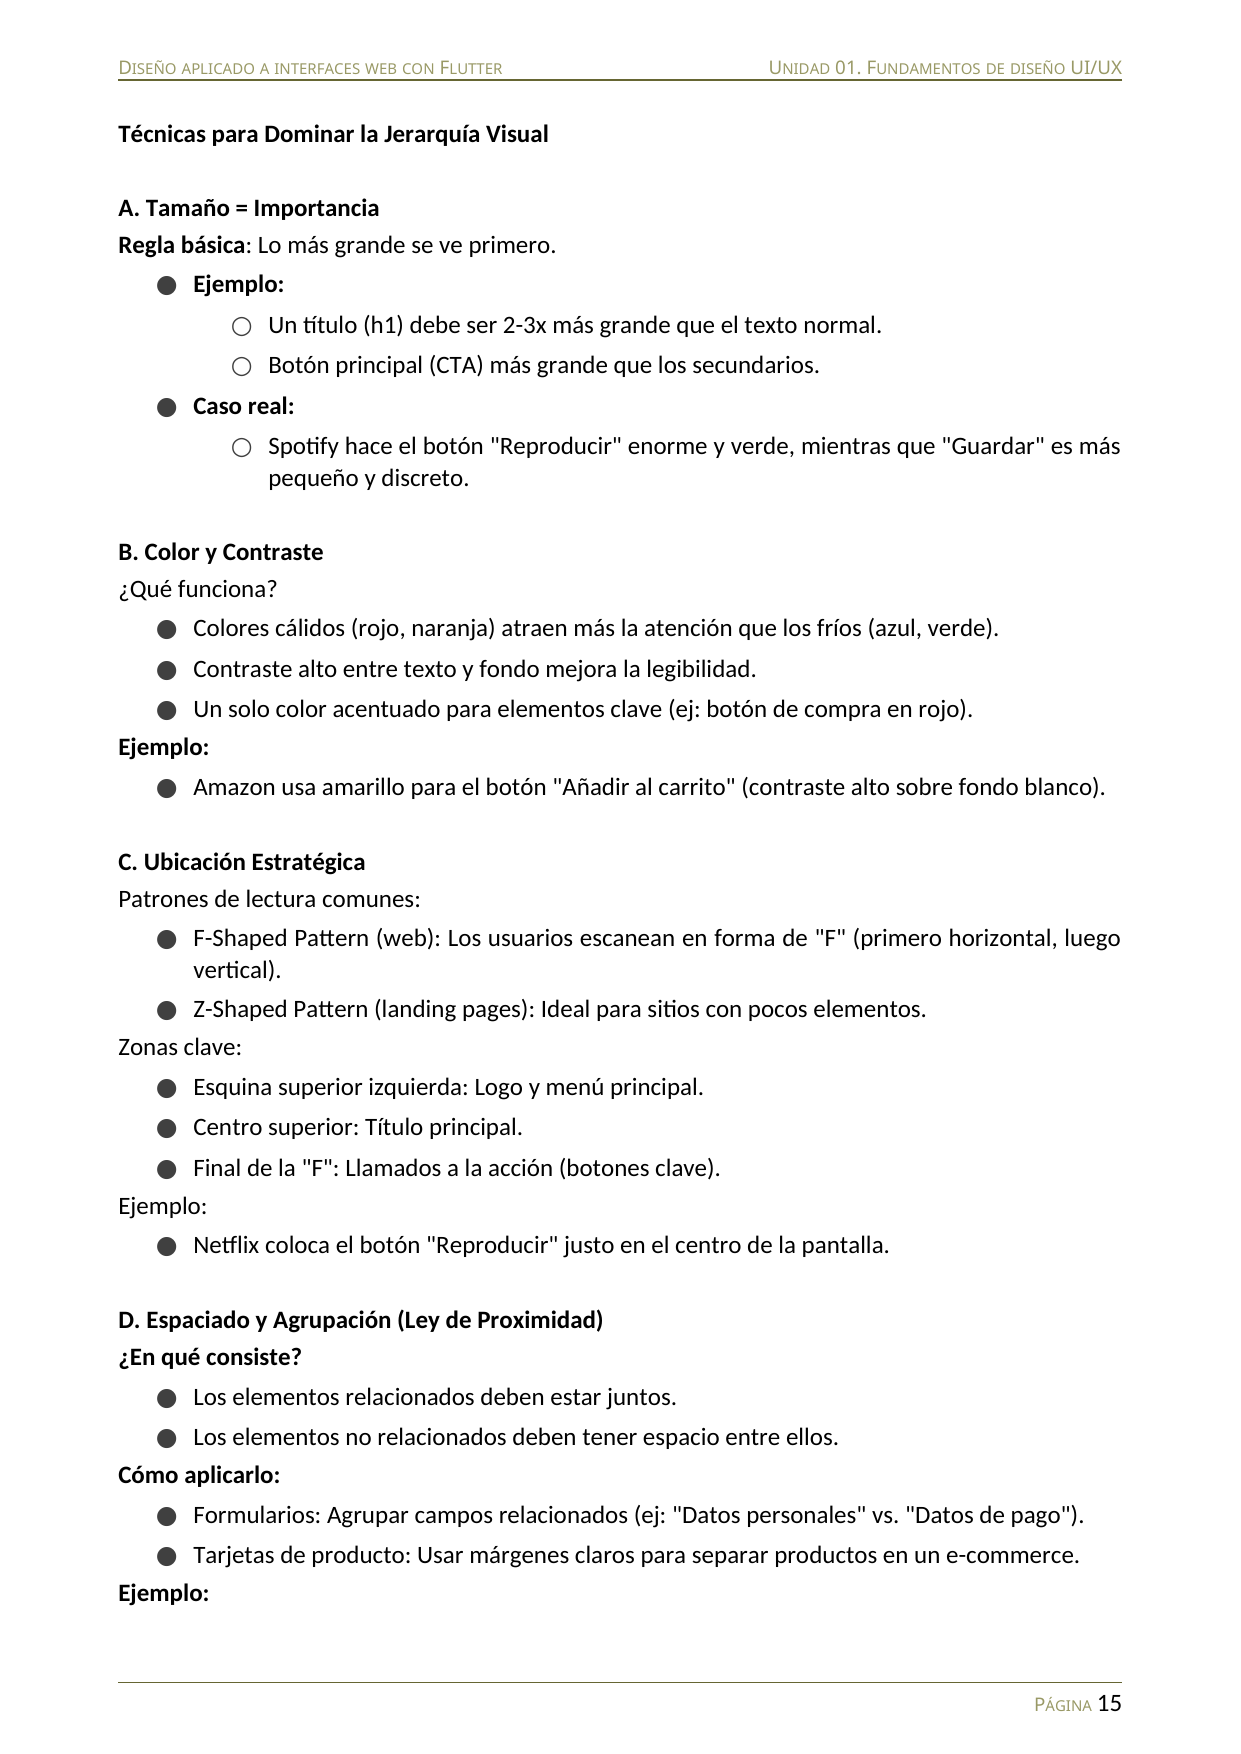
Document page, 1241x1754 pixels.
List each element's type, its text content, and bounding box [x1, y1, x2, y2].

text C. Ubicación Estratégica [118, 846, 1122, 877]
text Ejemplo: [118, 1190, 1122, 1221]
list F-Shaped Pattern (web): Los usuarios escanean en forma de "F" (primero horizontal, luego vertical). [156, 920, 1122, 984]
text ¿En qué consiste? [118, 1342, 1122, 1372]
list Formularios: Agrupar campos relacionados (ej: "Datos personales" vs. "Datos de pago"). [156, 1497, 1122, 1531]
list Colores cálidos (rojo, naranja) atraen más la atención que los fríos (azul, verde). [156, 610, 1122, 644]
list Spotify hace el botón "Reproducir" enorme y verde, mientras que "Guardar" es más pequeño y discreto. [231, 428, 1122, 493]
list Los elementos relacionados deben estar juntos. [156, 1378, 1122, 1413]
text Regla básica: Lo más grande se ve primero. [118, 229, 1122, 259]
list Centro superior: Título principal. [156, 1109, 1122, 1143]
text Zonas clave: [118, 1032, 1122, 1062]
list Botón principal (CTA) más grande que los secundarios. [231, 347, 1122, 381]
list Z-Shaped Pattern (landing pages): Ideal para sitios con pocos elementos. [156, 991, 1122, 1025]
text B. Color y Contraste [118, 536, 1122, 567]
text Cómo aplicarlo: [118, 1459, 1122, 1490]
text Ejemplo: [118, 1578, 1122, 1608]
list Tarjetas de producto: Usar márgenes claros para separar productos en un e-commerce. [156, 1537, 1122, 1571]
text A. Tamaño = Importancia [118, 192, 1122, 222]
list Contraste alto entre texto y fondo mejora la legibilidad. [156, 651, 1122, 684]
list Un título (h1) debe ser 2-3x más grande que el texto normal. [231, 306, 1122, 341]
list Netflix coloca el botón "Reproducir" justo en el centro de la pantalla. [156, 1227, 1122, 1261]
list Los elementos no relacionados deben tener espacio entre ellos. [156, 1419, 1122, 1453]
text D. Espaciado y Agrupación (Ley de Proximidad) [118, 1304, 1122, 1335]
text Técnicas para Dominar la Jerarquía Visual [118, 118, 1122, 148]
list Esquina superior izquierda: Logo y menú principal. [156, 1068, 1122, 1103]
list Un solo color acentuado para elementos clave (ej: botón de compra en rojo). [156, 691, 1122, 725]
list Ejemplo: [156, 266, 1122, 300]
text Patrones de lectura comunes: [118, 883, 1122, 913]
text ¿Qué funciona? [118, 573, 1122, 603]
list Final de la "F": Llamados a la acción (botones clave). [156, 1149, 1122, 1184]
text Ejemplo: [118, 732, 1122, 762]
list Amazon usa amarillo para el botón "Añadir al carrito" (contraste alto sobre fondo blanco). [156, 768, 1122, 803]
list Caso real: [156, 387, 1122, 422]
